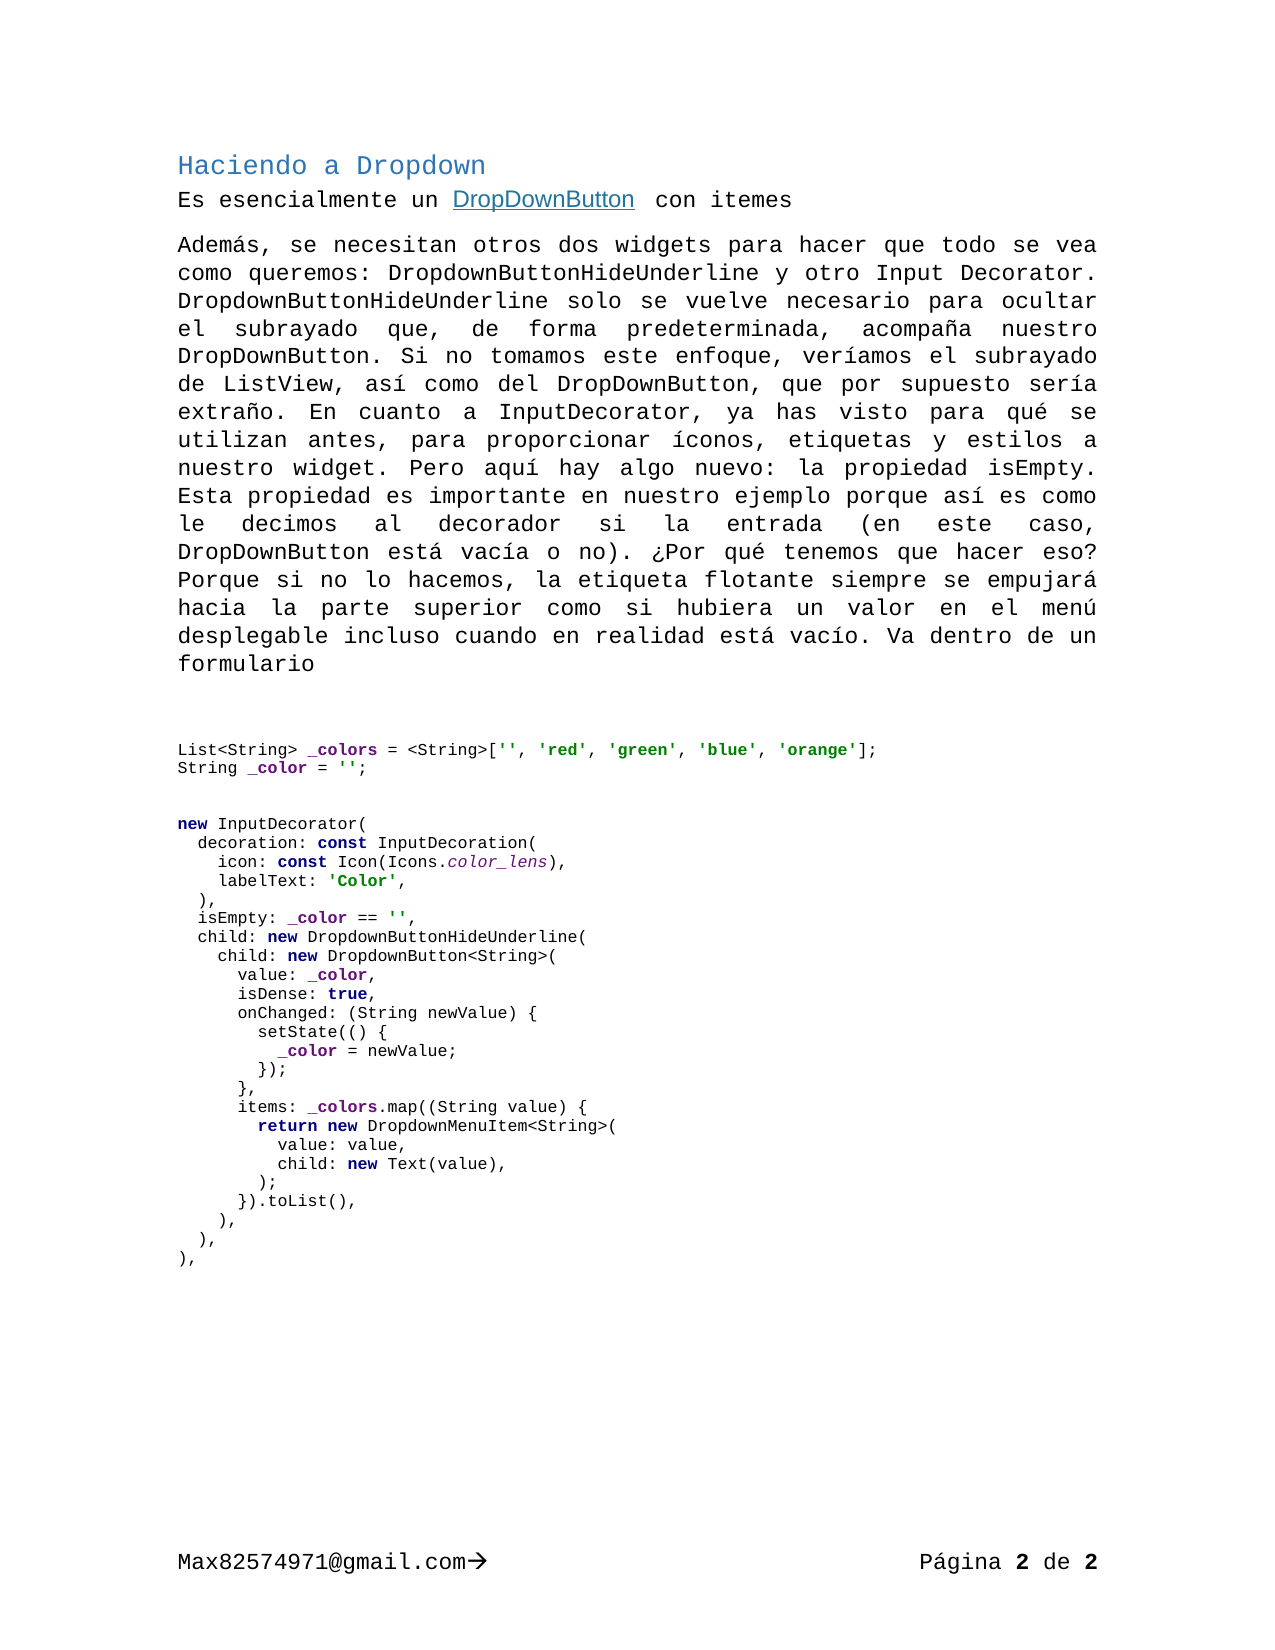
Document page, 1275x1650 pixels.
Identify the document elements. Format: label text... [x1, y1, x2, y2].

text new InputDecorator( decoration: const InputDecoration( icon: const Icon(Icons.color_lens), labelText: 'Color', ), isEmpty: _color == '', child: new DropdownButtonHideUnderline( child: new DropdownButton<String>( value: _color, isDense: true, onChanged: (String newValue) { setState(() { _color = newValue; }); }, items: _colors.map((String value) { return new DropdownMenuItem<String>( value: value, child: new Text(value), ); }).toList(), ), ), ), [177, 816, 1098, 1268]
subtitle Haciendo a Dropdown [177, 152, 1098, 182]
text List<String> _colors = <String>['', 'red', 'green', 'blue', 'orange']; String _color = ''; [177, 741, 1098, 779]
text Es esencialmente un DropDownButton con itemes [177, 185, 1098, 214]
text Además, se necesitan otros dos widgets para hacer que todo se vea como queremos: DropdownButtonHideUnderline y otro Input Decorator. DropdownButtonHideUnderline solo se vuelve necesario para ocultar el subrayado que, de forma predeterminada, acompaña nuestro DropDownButton. Si no tomamos este enfoque, veríamos el subrayado de ListView, así como del DropDownButton, que por supuesto sería extraño. En cuanto a InputDecorator, ya has visto para qué se utilizan antes, para proporcionar íconos, etiquetas y estilos a nuestro widget. Pero aquí hay algo nuevo: la propiedad isEmpty. Esta propiedad es importante en nuestro ejemplo porque así es como le decimos al decorador si la entrada (en este caso, DropDownButton está vacía o no). ¿Por qué tenemos que hacer eso? Porque si no lo hacemos, la etiqueta flotante siempre se empujará hacia la parte superior como si hubiera un valor en el menú desplegable incluso cuando en realidad está vacío. Va dentro de un formulario [177, 233, 1098, 678]
